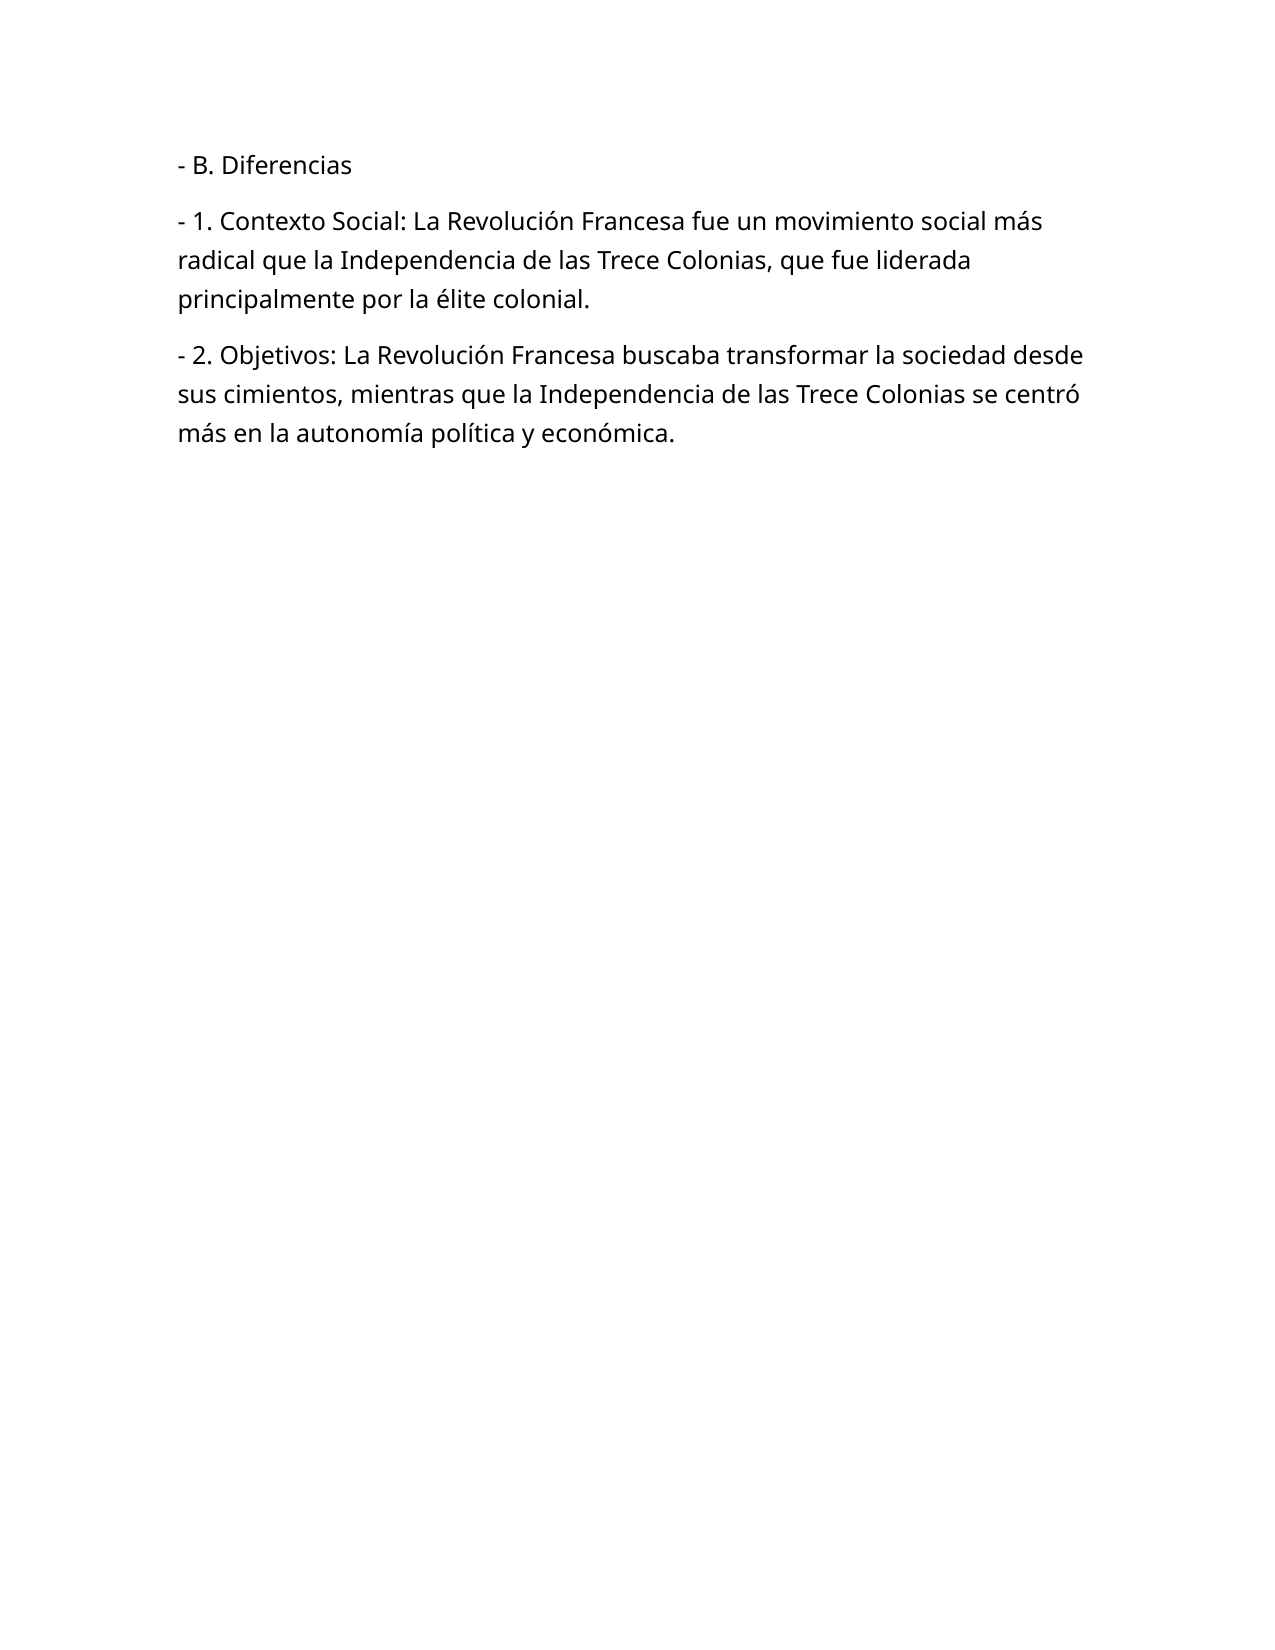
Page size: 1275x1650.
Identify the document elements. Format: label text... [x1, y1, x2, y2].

text ​- B. Diferencias [177, 148, 1098, 182]
text - 1. Contexto Social: La Revolución Francesa fue un movimiento social más radical que la Independencia de las Trece Colonias, que fue liderada principalmente por la élite colonial. [177, 203, 1098, 316]
text - 2. Objetivos: La Revolución Francesa buscaba transformar la sociedad desde sus cimientos, mientras que la Independencia de las Trece Colonias se centró más en la autonomía política y económica. [177, 338, 1098, 450]
